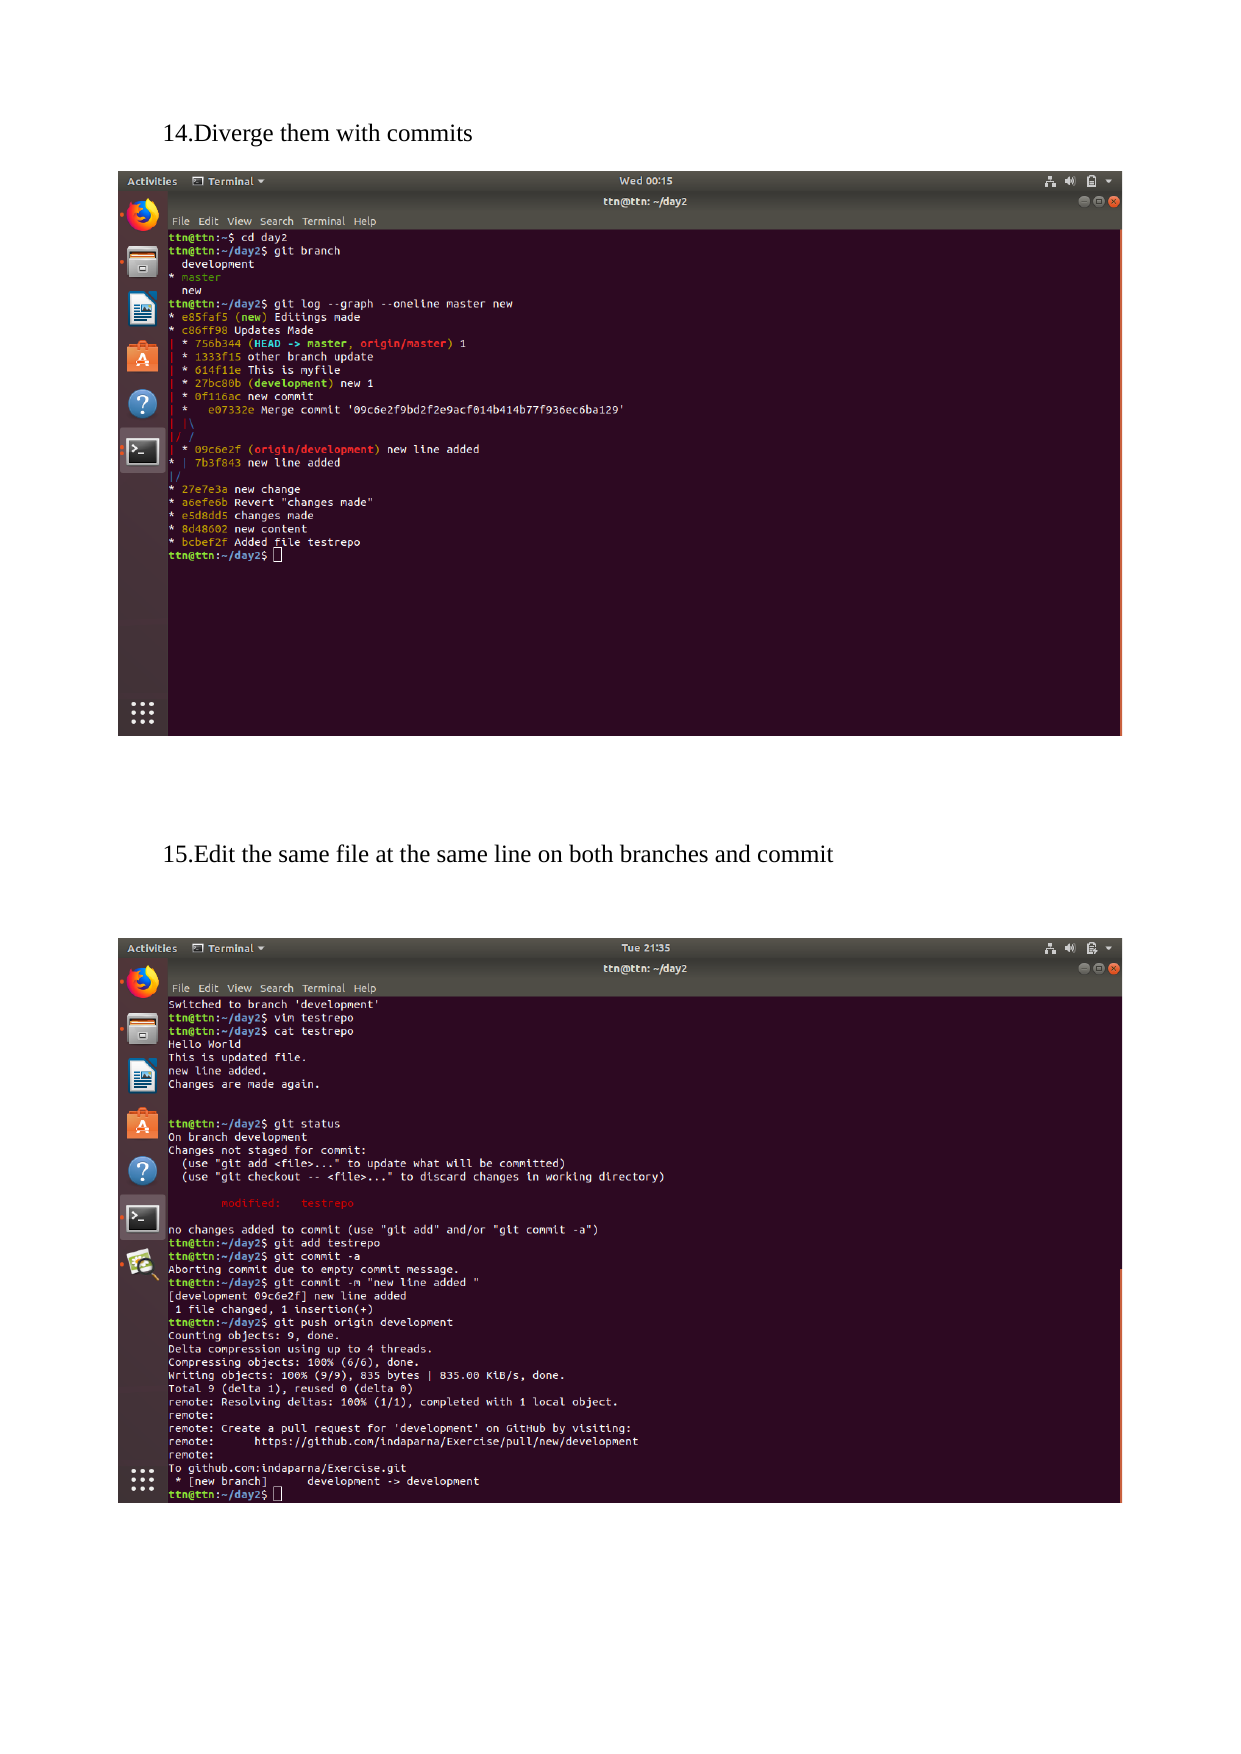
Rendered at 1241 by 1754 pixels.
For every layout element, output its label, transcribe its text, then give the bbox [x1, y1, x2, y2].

picture [118, 938, 1123, 1503]
list Diverge them with commits [162, 118, 1122, 147]
list Edit the same file at the same line on both branches and commit [162, 839, 1122, 868]
picture [118, 171, 1123, 736]
